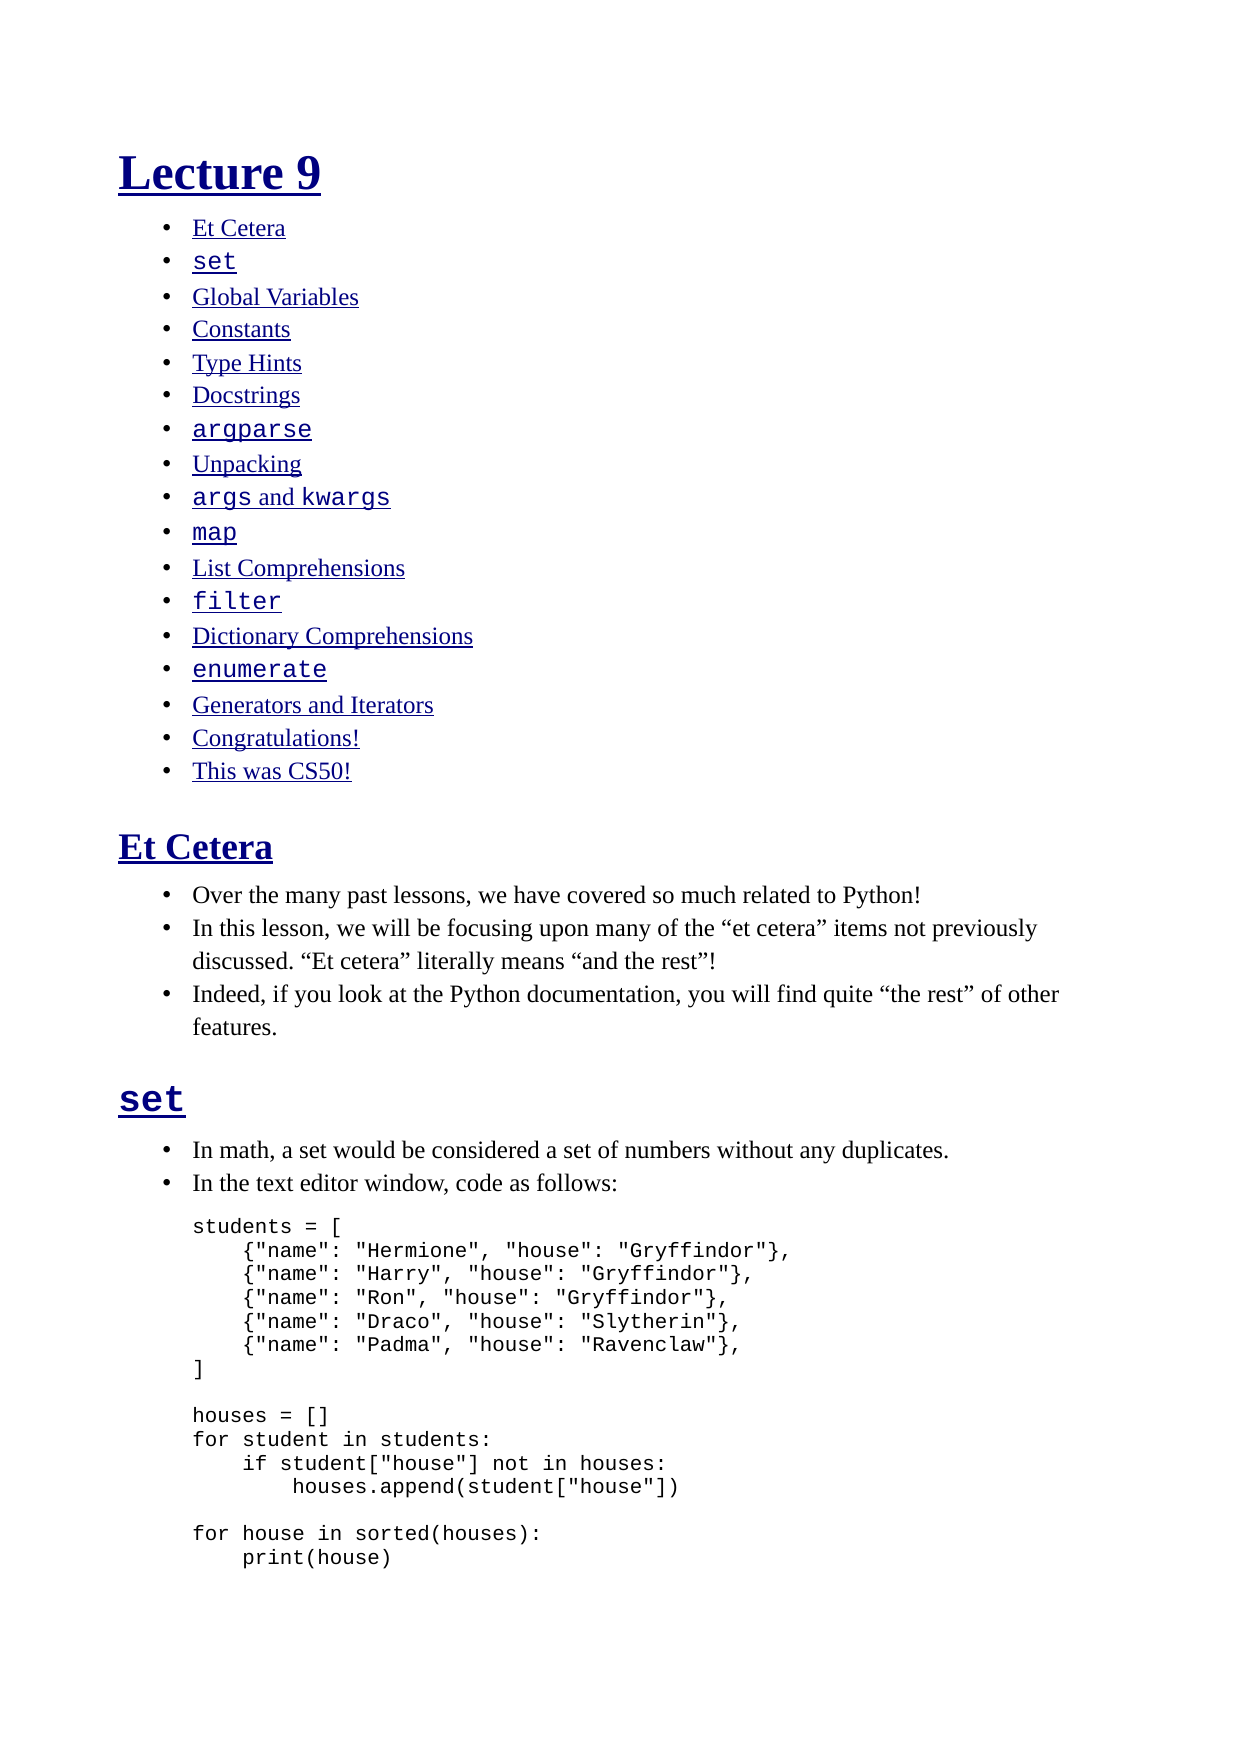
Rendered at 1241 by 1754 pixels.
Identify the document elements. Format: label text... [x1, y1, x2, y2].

list set [162, 246, 1122, 277]
list Constants [162, 314, 1122, 343]
list args and kwargs [162, 482, 1122, 513]
list Et Cetera [162, 213, 1122, 242]
list Global Variables [162, 282, 1122, 310]
list houses = [] [162, 1405, 1122, 1429]
list This was CS50! [162, 756, 1122, 784]
list students = [ [162, 1216, 1122, 1240]
list Indeed, if you look at the Python documentation, you will find quite “the rest” of other features. [162, 979, 1122, 1041]
list Over the many past lessons, we have covered so much related to Python! [162, 880, 1122, 909]
list ] [162, 1358, 1122, 1382]
list if student["house"] not in houses: [162, 1452, 1122, 1476]
list {"name": "Draco", "house": "Slytherin"}, [162, 1311, 1122, 1334]
list argparse [162, 414, 1122, 444]
list In the text editor window, code as follows: [162, 1168, 1122, 1197]
list map [162, 517, 1122, 548]
list Docstrings [162, 381, 1122, 409]
list In this lesson, we will be focusing upon many of the “et cetera” items not previously discussed. “Et cetera” literally means “and the rest”! [162, 913, 1122, 975]
list enumerate [162, 654, 1122, 685]
list print(house) [162, 1547, 1122, 1571]
list Congratulations! [162, 723, 1122, 752]
list Type Hints [162, 348, 1122, 376]
list filter [162, 586, 1122, 617]
list Unpacking [162, 449, 1122, 478]
list for student in students: [162, 1429, 1122, 1452]
subtitle Lecture 9 [118, 143, 1122, 201]
list In math, a set would be considered a set of numbers without any duplicates. [162, 1135, 1122, 1164]
list Generators and Iterators [162, 690, 1122, 718]
list List Comprehensions [162, 553, 1122, 582]
subtitle set [118, 1080, 1122, 1123]
list {"name": "Ron", "house": "Gryffindor"}, [162, 1287, 1122, 1311]
list {"name": "Hermione", "house": "Gryffindor"}, [162, 1240, 1122, 1263]
subtitle Et Cetera [118, 824, 1122, 867]
list for house in sorted(houses): [162, 1523, 1122, 1547]
list {"name": "Harry", "house": "Gryffindor"}, [162, 1263, 1122, 1287]
list {"name": "Padma", "house": "Ravenclaw"}, [162, 1334, 1122, 1358]
list Dictionary Comprehensions [162, 621, 1122, 650]
list houses.append(student["house"]) [162, 1476, 1122, 1500]
